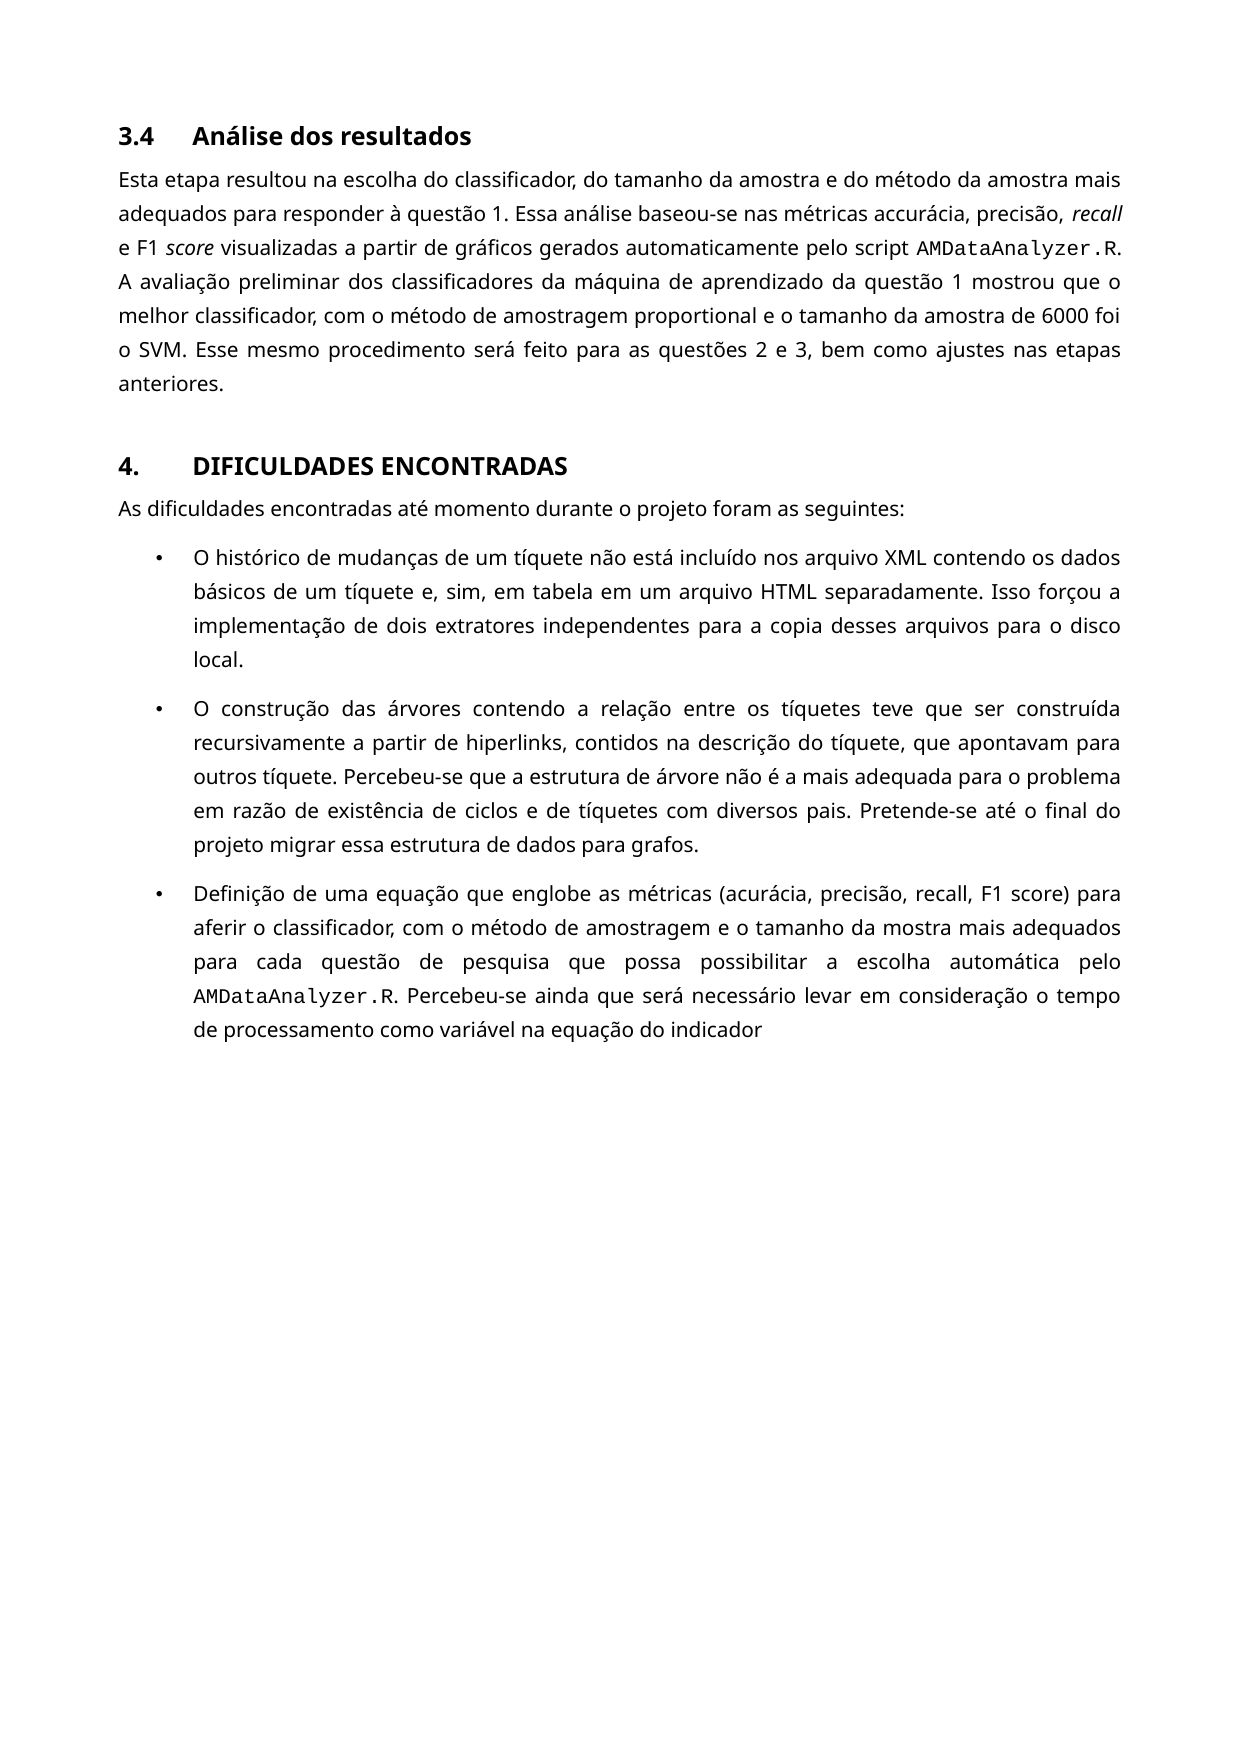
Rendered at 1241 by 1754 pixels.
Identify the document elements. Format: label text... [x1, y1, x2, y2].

list O construção das árvores contendo a relação entre os tíquetes teve que ser construída recursivamente a partir de hiperlinks, contidos na descrição do tíquete, que apontavam para outros tíquete. Percebeu-se que a estrutura de árvore não é a mais adequada para o problema em razão de existência de ciclos e de tíquetes com diversos pais. Pretende-se até o final do projeto migrar essa estrutura de dados para grafos. [156, 694, 1122, 858]
list O histórico de mudanças de um tíquete não está incluído nos arquivo XML contendo os dados básicos de um tíquete e, sim, em tabela em um arquivo HTML separadamente. Isso forçou a implementação de dois extratores independentes para a copia desses arquivos para o disco local. [156, 543, 1122, 673]
list Definição de uma equação que englobe as métricas (acurácia, precisão, recall, F1 score) para aferir o classificador, com o método de amostragem e o tamanho da mostra mais adequados para cada questão de pesquisa que possa possibilitar a escolha automática pelo AMDataAnalyzer.R. Percebeu-se ainda que será necessário levar em consideração o tempo de processamento como variável na equação do indicador [156, 879, 1122, 1043]
text As dificuldades encontradas até momento durante o projeto foram as seguintes: [118, 494, 1122, 523]
subtitle Dificuldades encontradas [118, 448, 1122, 482]
text Esta etapa resultou na escolha do classificador, do tamanho da amostra e do método da amostra mais adequados para responder à questão 1. Essa análise baseou-se nas métricas accurácia, precisão, recall e F1 score visualizadas a partir de gráficos gerados automaticamente pelo script AMDataAnalyzer.R. A avaliação preliminar dos classificadores da máquina de aprendizado da questão 1 mostrou que o melhor classificador, com o método de amostragem proportional e o tamanho da amostra de 6000 foi o SVM. Esse mesmo procedimento será feito para as questões 2 e 3, bem como ajustes nas etapas anteriores. [118, 165, 1122, 398]
subtitle Análise dos resultados [118, 118, 1122, 152]
